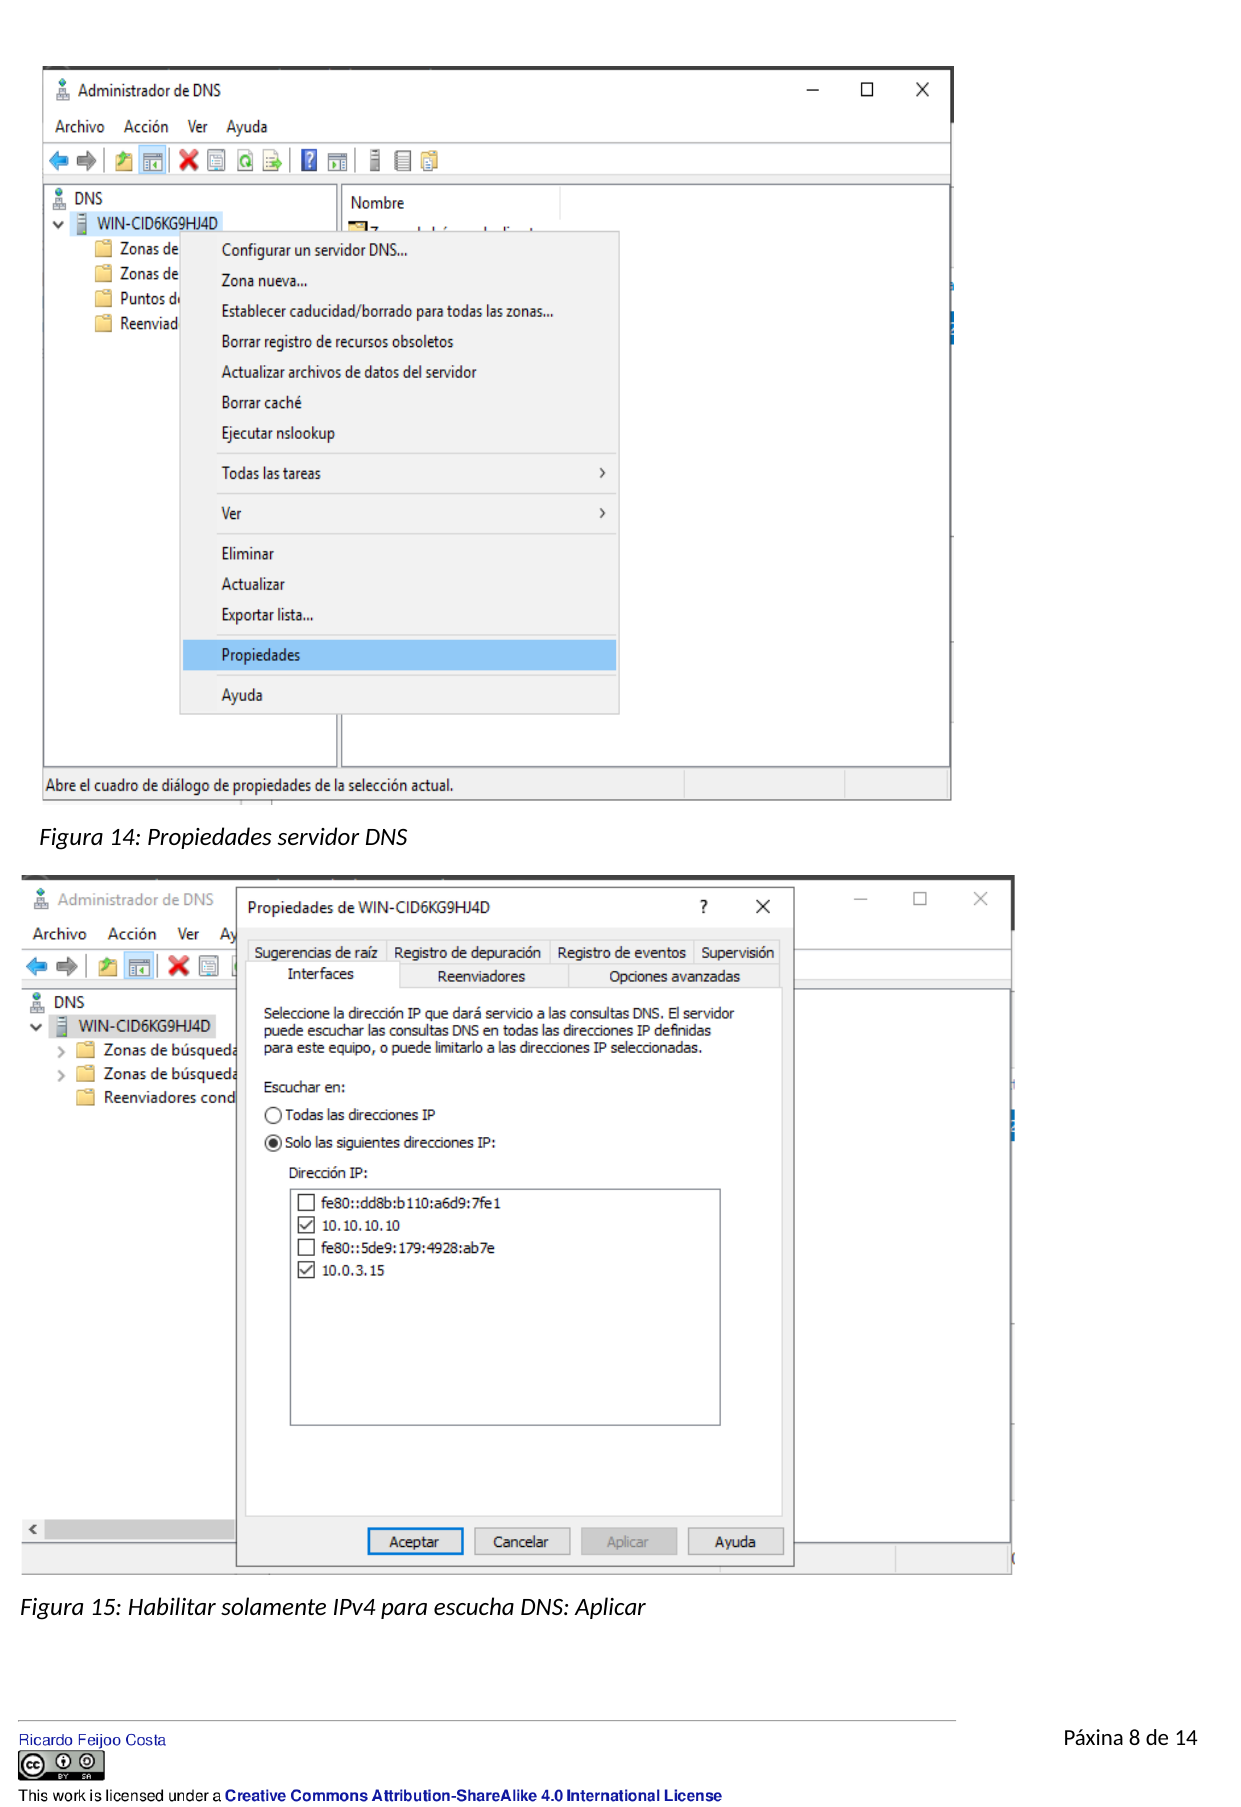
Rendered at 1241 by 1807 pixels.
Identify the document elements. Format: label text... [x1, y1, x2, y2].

text Figura 14: Propiedades servidor DNS [39, 79, 952, 852]
picture [8, 1715, 957, 1806]
text Figura 15: Habilitar solamente IPv4 para escucha DNS: Aplicar [20, 888, 1016, 1622]
picture [21, 875, 1015, 1575]
picture [42, 66, 954, 805]
